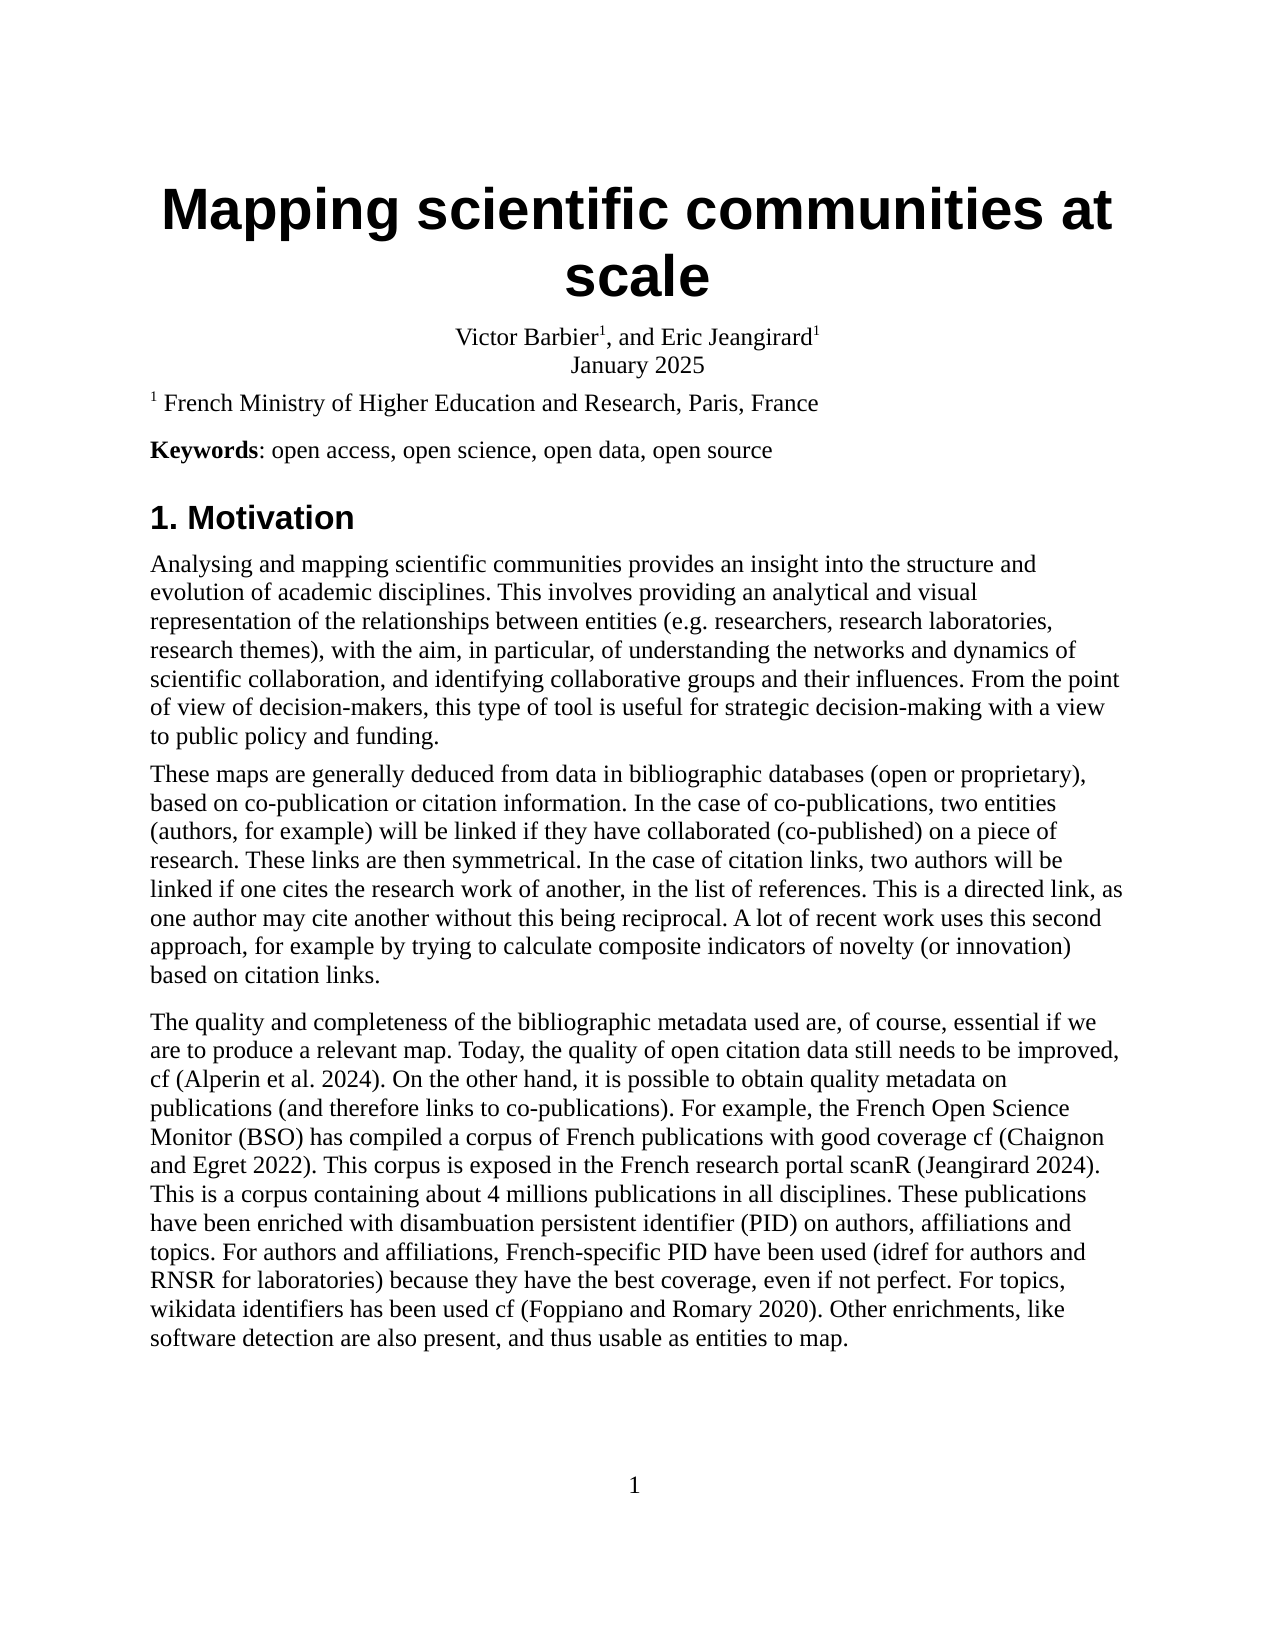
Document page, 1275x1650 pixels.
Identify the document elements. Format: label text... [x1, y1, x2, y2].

subtitle 1. Motivation [150, 497, 1125, 536]
text January 2025 [150, 350, 1125, 379]
text Keywords: open access, open science, open data, open source [150, 435, 1125, 463]
text The quality and completeness of the bibliographic metadata used are, of course, essential if we are to produce a relevant map. Today, the quality of open citation data still needs to be improved, cf (Alperin et al. 2024). On the other hand, it is possible to obtain quality metadata on publications (and therefore links to co-publications). For example, the French Open Science Monitor (BSO) has compiled a corpus of French publications with good coverage cf (Chaignon and Egret 2022). This corpus is exposed in the French research portal scanR (Jeangirard 2024). This is a corpus containing about 4 millions publications in all disciplines. These publications have been enriched with disambuation persistent identifier (PID) on authors, affiliations and topics. For authors and affiliations, French-specific PID have been used (idref for authors and RNSR for laboratories) because they have the best coverage, even if not perfect. For topics, wikidata identifiers has been used cf (Foppiano and Romary 2020). Other enrichments, like software detection are also present, and thus usable as entities to map. [150, 1007, 1125, 1352]
text Analysing and mapping scientific communities provides an insight into the structure and evolution of academic disciplines. This involves providing an analytical and visual representation of the relationships between entities (e.g. researchers, research laboratories, research themes), with the aim, in particular, of understanding the networks and dynamics of scientific collaboration, and identifying collaborative groups and their influences. From the point of view of decision-makers, this type of tool is useful for strategic decision-making with a view to public policy and funding. [150, 549, 1125, 750]
text These maps are generally deduced from data in bibliographic databases (open or proprietary), based on co-publication or citation information. In the case of co-publications, two entities (authors, for example) will be linked if they have collaborated (co-published) on a piece of research. These links are then symmetrical. In the case of citation links, two authors will be linked if one cites the research work of another, in the list of references. This is a directed link, as one author may cite another without this being reciprocal. A lot of recent work uses this second approach, for example by trying to calculate composite indicators of novelty (or innovation) based on citation links. [150, 759, 1125, 989]
text Victor Barbier1, and Eric Jeangirard1 [150, 322, 1125, 350]
title Mapping scientific communities at scale [150, 175, 1125, 309]
text 1 French Ministry of Higher Education and Research, Paris, France [150, 388, 1125, 417]
